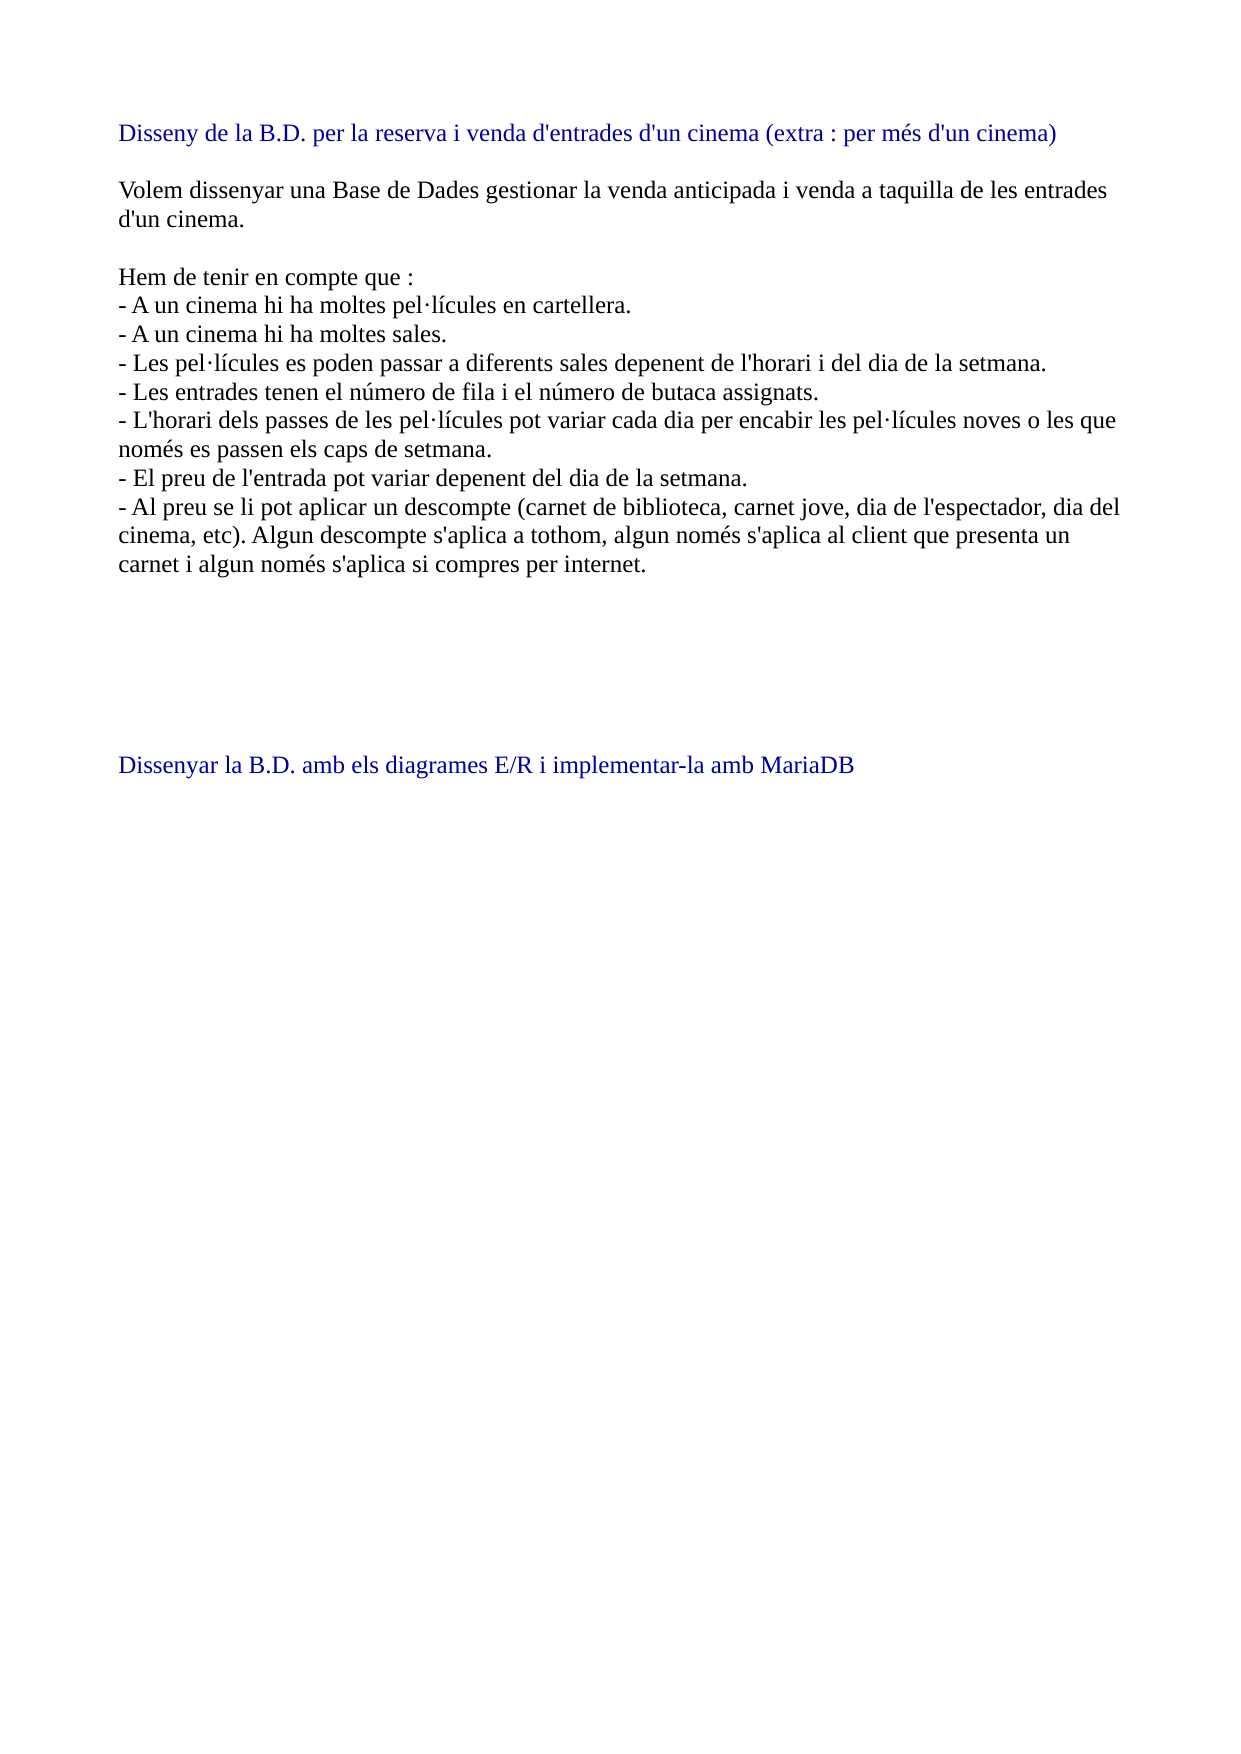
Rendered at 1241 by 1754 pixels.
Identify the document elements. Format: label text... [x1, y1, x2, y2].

text - A un cinema hi ha moltes sales. [118, 319, 1122, 348]
text - El preu de l'entrada pot variar depenent del dia de la setmana. [118, 463, 1122, 492]
text Volem dissenyar una Base de Dades gestionar la venda anticipada i venda a taquilla de les entrades d'un cinema. [118, 176, 1122, 233]
text - A un cinema hi ha moltes pel·lícules en cartellera. [118, 291, 1122, 319]
text - Les entrades tenen el número de fila i el número de butaca assignats. [118, 377, 1122, 406]
text - Al preu se li pot aplicar un descompte (carnet de biblioteca, carnet jove, dia de l'espectador, dia del cinema, etc). Algun descompte s'aplica a tothom, algun només s'aplica al client que presenta un carnet i algun només s'aplica si compres per internet. [118, 492, 1122, 578]
text Dissenyar la B.D. amb els diagrames E/R i implementar-la amb MariaDB [118, 751, 1122, 779]
text Hem de tenir en compte que : [118, 262, 1122, 291]
text - Les pel·lícules es poden passar a diferents sales depenent de l'horari i del dia de la setmana. [118, 348, 1122, 377]
text Disseny de la B.D. per la reserva i venda d'entrades d'un cinema (extra : per més d'un cinema) [118, 118, 1122, 147]
text - L'horari dels passes de les pel·lícules pot variar cada dia per encabir les pel·lícules noves o les que només es passen els caps de setmana. [118, 406, 1122, 463]
